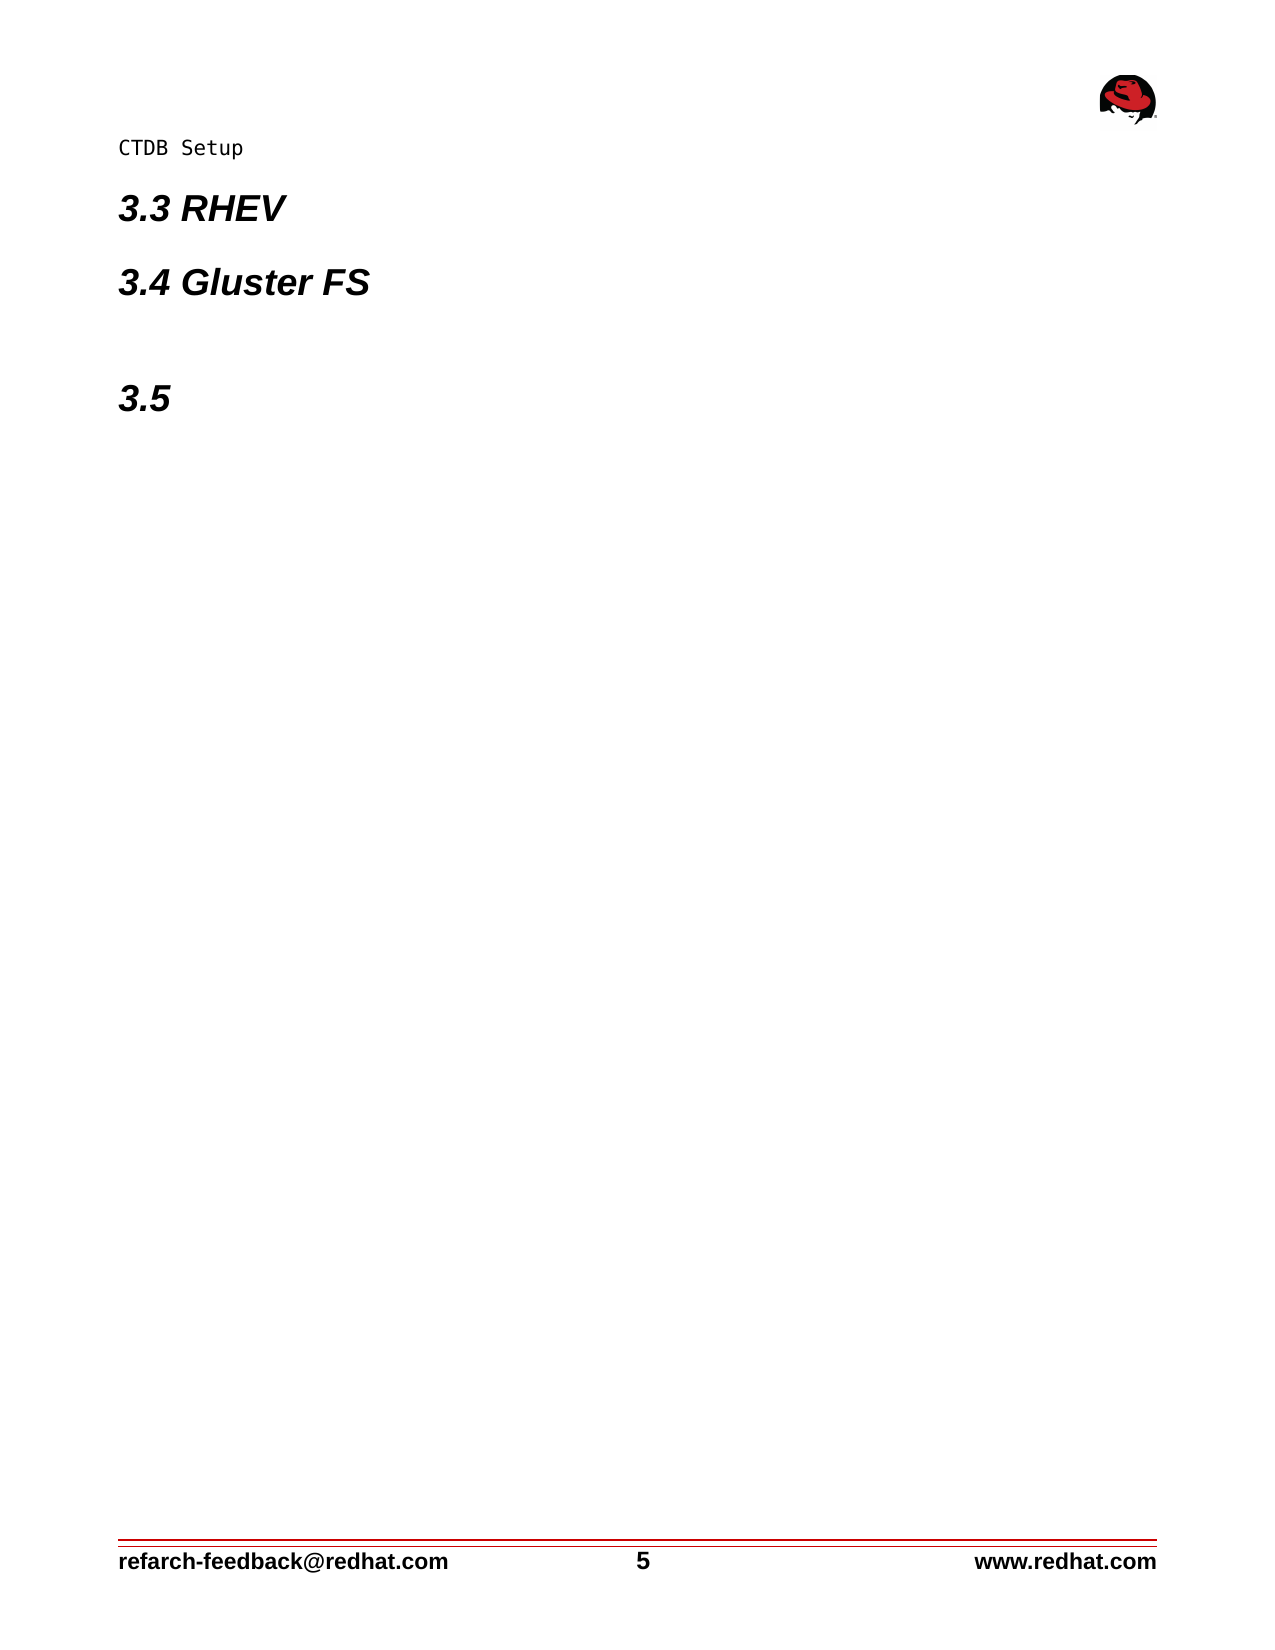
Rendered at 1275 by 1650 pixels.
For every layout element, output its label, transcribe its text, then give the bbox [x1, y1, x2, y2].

subtitle RHEV [118, 186, 1157, 229]
picture [1099, 75, 1157, 131]
text CTDB Setup [118, 136, 1157, 160]
subtitle Gluster FS [118, 260, 1157, 303]
